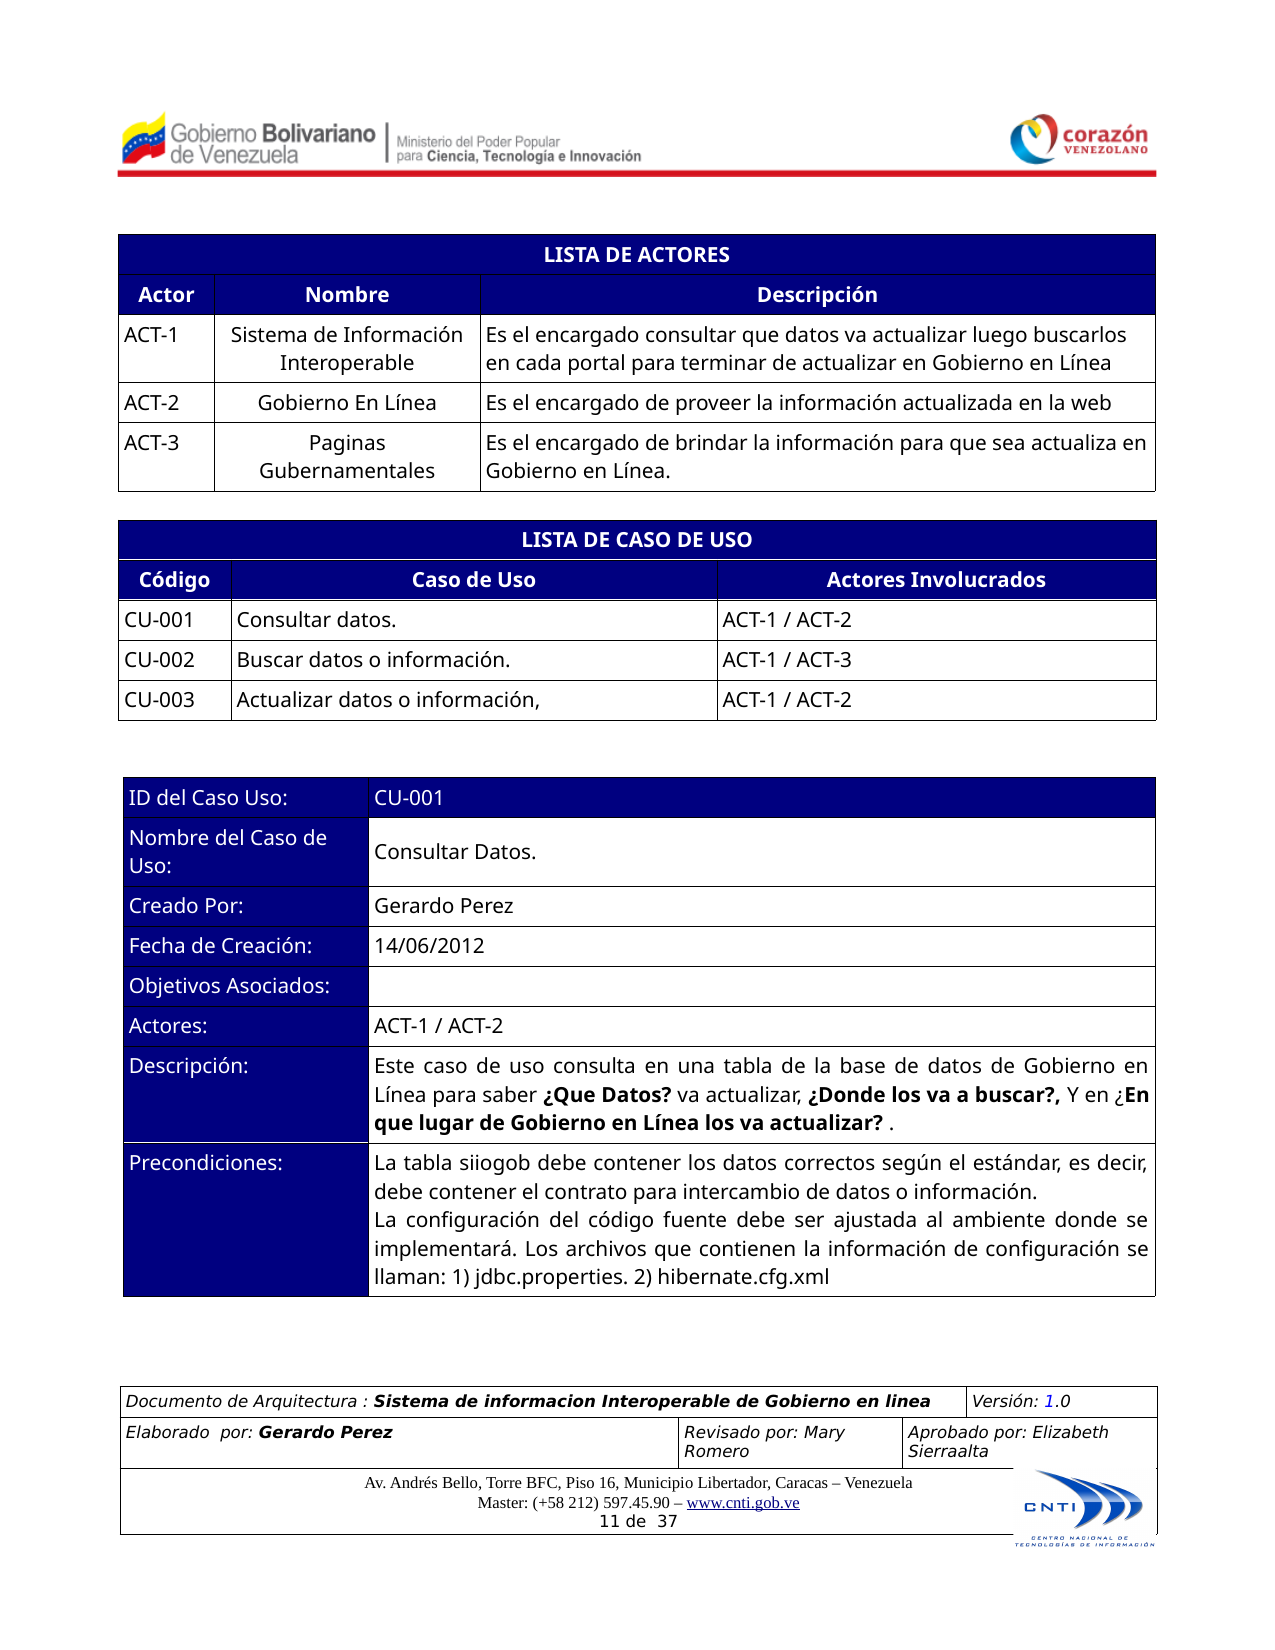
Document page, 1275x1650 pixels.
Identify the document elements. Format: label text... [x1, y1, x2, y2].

table_cell CU-003 [119, 681, 231, 719]
table_header LISTA DE ACTORES [119, 235, 1155, 274]
table_cell CU-002 [119, 641, 231, 679]
table_cell Nombre [215, 275, 480, 314]
table_cell ACT-1 / ACT-2 [718, 681, 1156, 719]
table_cell ACT-1 / ACT-3 [718, 641, 1156, 679]
picture [117, 107, 1157, 177]
table_cell Descripción [481, 275, 1155, 314]
table_cell ACT-1 / ACT-2 [369, 1007, 1155, 1046]
table_header LISTA DE CASO DE USO [119, 521, 1156, 559]
table_cell Actualizar datos o información, [232, 681, 717, 719]
table_cell Descripción: [124, 1047, 368, 1142]
table_cell Es el encargado de brindar la información para que sea actualiza en Gobierno en Línea. [481, 423, 1155, 491]
table_cell Caso de Uso [232, 561, 717, 599]
table_cell Paginas Gubernamentales [215, 423, 480, 491]
table_cell Actores Involucrados [718, 561, 1156, 599]
table_cell Es el encargado de proveer la información actualizada en la web [481, 383, 1155, 422]
table_cell Precondiciones: [124, 1144, 368, 1296]
table_header ID del Caso Uso: [124, 778, 368, 817]
table_cell Fecha de Creación: [124, 927, 368, 966]
table_cell Este caso de uso consulta en una tabla de la base de datos de Gobierno en Línea para saber ¿Que Datos? va actualizar, ¿Donde los va a buscar?, Y en ¿En que lugar de Gobierno en Línea los va actualizar? . [369, 1047, 1155, 1142]
picture [1013, 1468, 1156, 1548]
table_cell ACT-2 [119, 383, 214, 422]
table_cell Gobierno En Línea [215, 383, 480, 422]
table_cell ACT-3 [119, 423, 214, 491]
table_cell Consultar datos. [232, 601, 717, 639]
table_cell Sistema de Información Interoperable [215, 315, 480, 382]
table_cell 14/06/2012 [369, 927, 1155, 966]
table_cell Actor [119, 275, 214, 314]
table_cell CU-001 [119, 601, 231, 639]
table_cell Gerardo Perez [369, 887, 1155, 926]
table_cell Consultar Datos. [369, 818, 1155, 886]
table_cell [369, 967, 1155, 1006]
table_cell Creado Por: [124, 887, 368, 926]
table_cell Buscar datos o información. [232, 641, 717, 679]
table_cell Objetivos Asociados: [124, 967, 368, 1006]
table_cell La tabla siiogob debe contener los datos correctos según el estándar, es decir, debe contener el contrato para intercambio de datos o información. La configuración del código fuente debe ser ajustada al ambiente donde se implementará. Los archivos que contienen la información de configuración se llaman: 1) jdbc.properties. 2) hibernate.cfg.xml [369, 1144, 1155, 1296]
table_cell ACT-1 [119, 315, 214, 382]
table_cell Es el encargado consultar que datos va actualizar luego buscarlos en cada portal para terminar de actualizar en Gobierno en Línea [481, 315, 1155, 382]
table_cell Actores: [124, 1007, 368, 1046]
table_header CU-001 [369, 778, 1155, 817]
table_cell Nombre del Caso de Uso: [124, 818, 368, 886]
table_cell ACT-1 / ACT-2 [718, 601, 1156, 639]
table_cell Código [119, 561, 231, 599]
